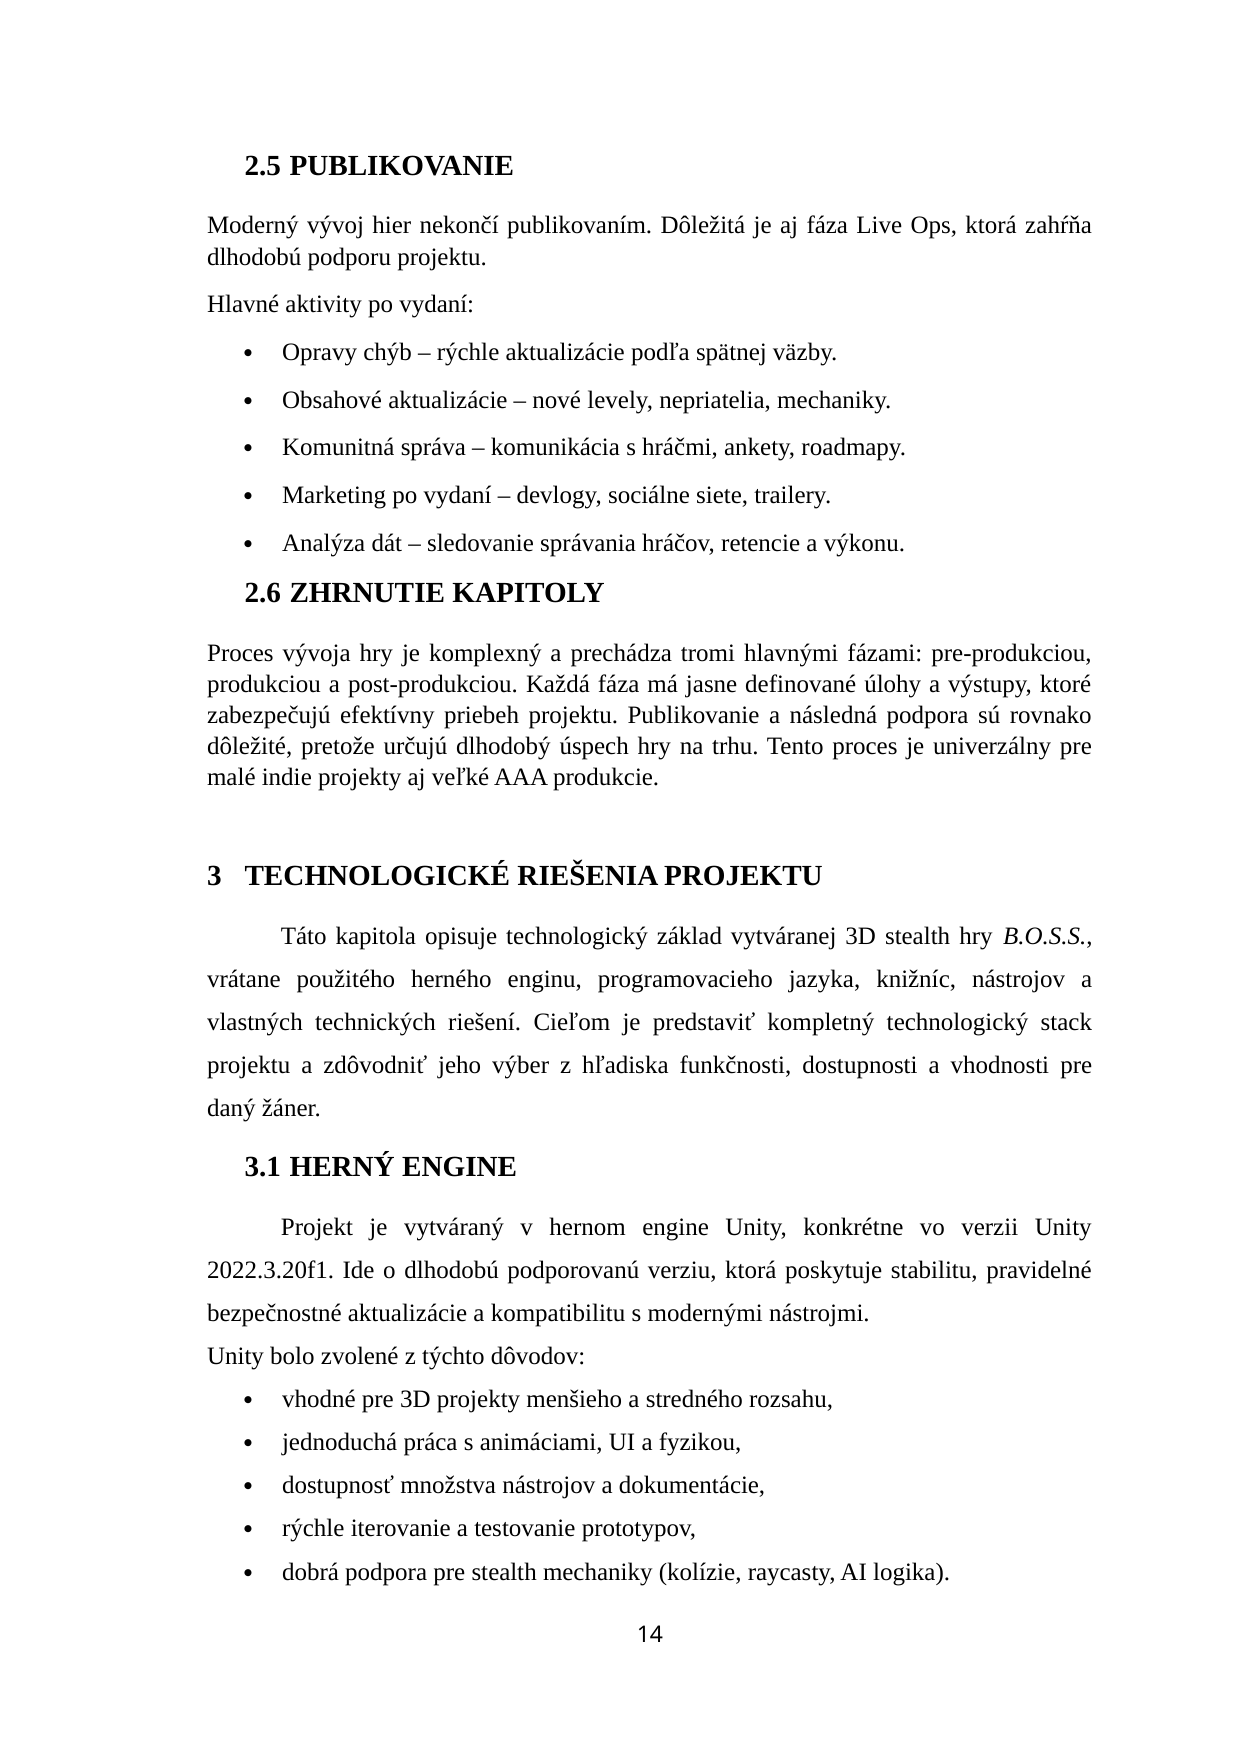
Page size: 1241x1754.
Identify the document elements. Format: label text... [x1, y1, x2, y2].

list Komunitná správa – komunikácia s hráčmi, ankety, roadmapy. [244, 432, 1092, 461]
text Táto kapitola opisuje technologický základ vytváranej 3D stealth hry B.O.S.S., vrátane použitého herného enginu, programovacieho jazyka, knižníc, nástrojov a vlastných technických riešení. Cieľom je predstaviť kompletný technologický stack projektu a zdôvodniť jeho výber z hľadiska funkčnosti, dostupnosti a vhodnosti pre daný žáner. [207, 921, 1092, 1122]
list vhodné pre 3D projekty menšieho a stredného rozsahu, [244, 1384, 1092, 1413]
list Opravy chýb – rýchle aktualizácie podľa spätnej väzby. [244, 337, 1092, 366]
text Hlavné aktivity po vydaní: [207, 289, 1092, 318]
text Projekt je vytváraný v hernom engine Unity, konkrétne vo verzii Unity 2022.3.20f1. Ide o dlhodobú podporovanú verziu, ktorá poskytuje stabilitu, pravidelné bezpečnostné aktualizácie a kompatibilitu s modernými nástrojmi. [207, 1212, 1092, 1327]
subtitle Publikovanie [244, 148, 1092, 181]
subtitle Zhrnutie kapitoly [244, 576, 1092, 609]
text Unity bolo zvolené z týchto dôvodov: [207, 1341, 1092, 1370]
list dobrá podpora pre stealth mechaniky (kolízie, raycasty, AI logika). [244, 1557, 1092, 1585]
list Analýza dát – sledovanie správania hráčov, retencie a výkonu. [244, 528, 1092, 557]
list Obsahové aktualizácie – nové levely, nepriatelia, mechaniky. [244, 385, 1092, 413]
list dostupnosť množstva nástrojov a dokumentácie, [244, 1470, 1092, 1499]
list Marketing po vydaní – devlogy, sociálne siete, trailery. [244, 480, 1092, 509]
list jednoduchá práca s animáciami, UI a fyzikou, [244, 1427, 1092, 1456]
text Moderný vývoj hier nekončí publikovaním. Dôležitá je aj fáza Live Ops, ktorá zahŕňa dlhodobú podporu projektu. [207, 211, 1092, 270]
subtitle Herný engine [244, 1149, 1092, 1182]
list rýchle iterovanie a testovanie prototypov, [244, 1513, 1092, 1542]
subtitle Technologické riešenia projektu [207, 858, 1092, 891]
text Proces vývoja hry je komplexný a prechádza tromi hlavnými fázami: pre-produkciou, produkciou a post-produkciou. Každá fáza má jasne definované úlohy a výstupy, ktoré zabezpečujú efektívny priebeh projektu. Publikovanie a následná podpora sú rovnako dôležité, pretože určujú dlhodobý úspech hry na trhu. Tento proces je univerzálny pre malé indie projekty aj veľké AAA produkcie. [207, 638, 1092, 791]
